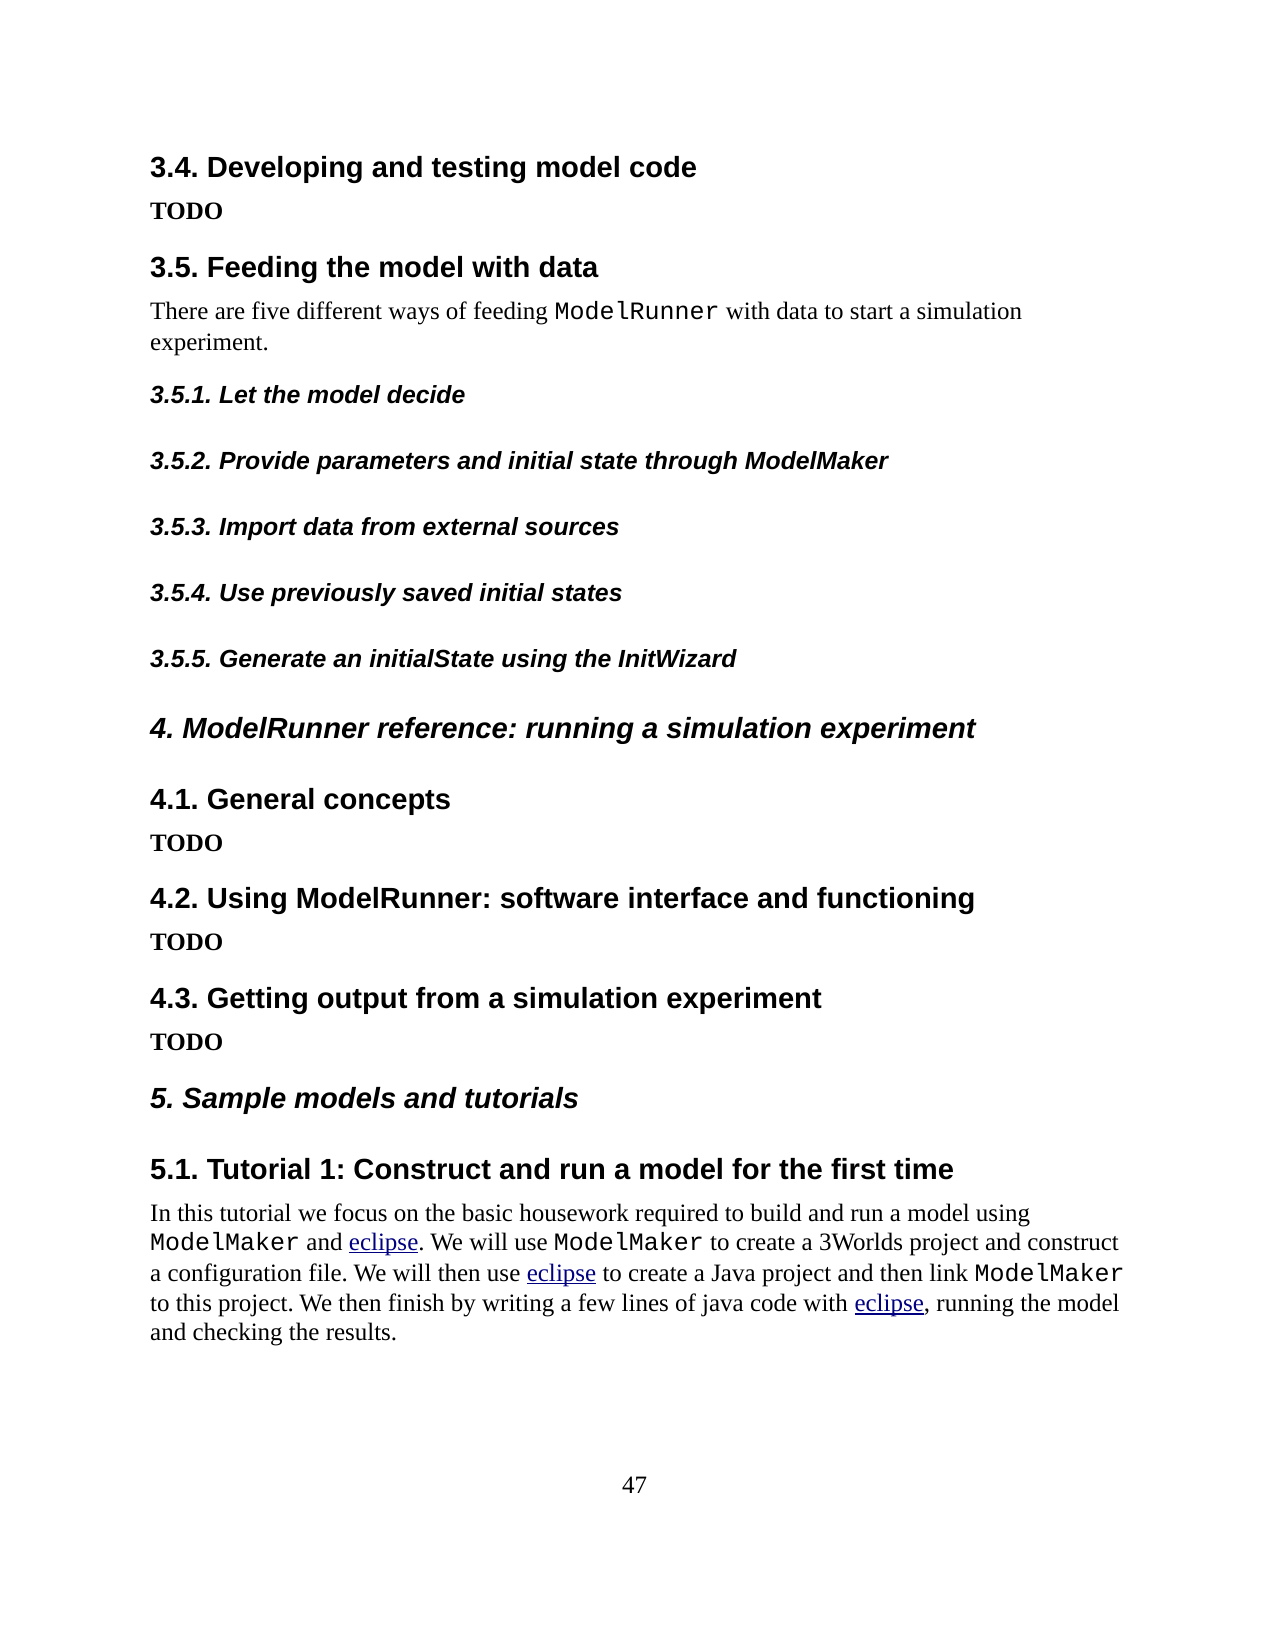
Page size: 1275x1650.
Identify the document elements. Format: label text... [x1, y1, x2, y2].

subtitle 4. ModelRunner reference: running a simulation experiment [150, 711, 1125, 744]
subtitle 3.5. Feeding the model with data [150, 250, 1125, 283]
subtitle 3.5.1. Let the model decide [150, 380, 1125, 409]
text In this tutorial we focus on the basic housework required to build and run a model using ModelMaker and eclipse. We will use ModelMaker to create a 3Worlds project and construct a configuration file. We will then use eclipse to create a Java project and then link ModelMaker to this project. We then finish by writing a few lines of java code with eclipse, running the model and checking the results. [150, 1198, 1125, 1346]
subtitle 3.4. Developing and testing model code [150, 150, 1125, 183]
subtitle 5.1. Tutorial 1: Construct and run a model for the first time [150, 1152, 1125, 1186]
text TODO [150, 927, 1125, 956]
subtitle 3.5.2. Provide parameters and initial state through ModelMaker [150, 446, 1125, 475]
text TODO [150, 828, 1125, 856]
subtitle 4.2. Using ModelRunner: software interface and functioning [150, 881, 1125, 915]
subtitle 3.5.5. Generate an initialState using the InitWizard [150, 644, 1125, 673]
text TODO [150, 196, 1125, 225]
subtitle 4.3. Getting output from a simulation experiment [150, 981, 1125, 1015]
subtitle 5. Sample models and tutorials [150, 1081, 1125, 1114]
subtitle 3.5.3. Import data from external sources [150, 512, 1125, 541]
subtitle 3.5.4. Use previously saved initial states [150, 578, 1125, 607]
text There are five different ways of feeding ModelRunner with data to start a simulation experiment. [150, 296, 1125, 355]
subtitle 4.1. General concepts [150, 782, 1125, 815]
text TODO [150, 1027, 1125, 1056]
